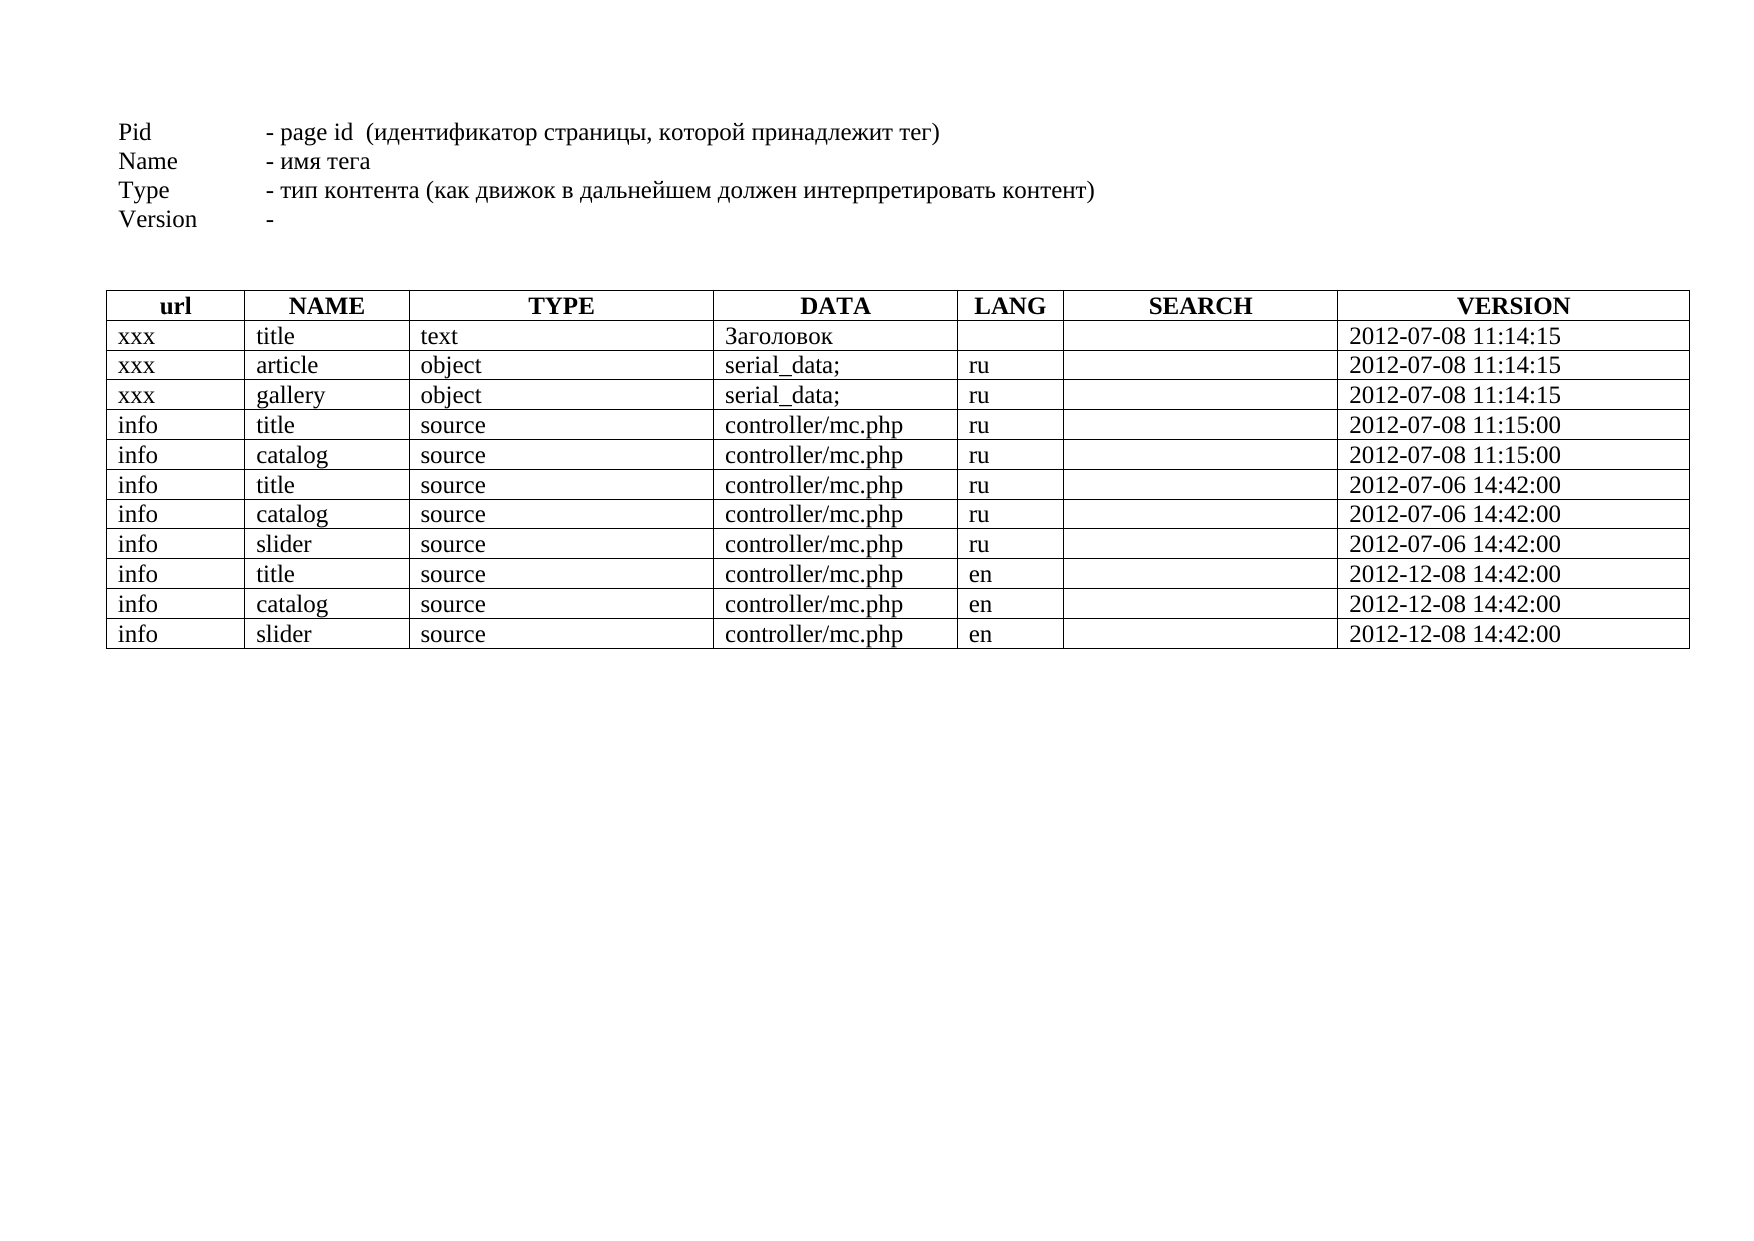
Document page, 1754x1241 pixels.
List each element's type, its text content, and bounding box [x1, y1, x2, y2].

table_header DATA [714, 291, 957, 320]
table_cell info [107, 470, 244, 498]
table_cell object [410, 380, 713, 409]
text Pid - page id (идентификатор страницы, которой принадлежит тег) [118, 117, 1636, 146]
table_cell [1064, 380, 1337, 409]
table_cell [1064, 619, 1337, 647]
table_cell 2012-12-08 14:42:00 [1338, 619, 1689, 647]
table_header VERSION [1338, 291, 1689, 320]
table_cell [1064, 440, 1337, 469]
table_cell info [107, 500, 244, 528]
table_cell [1064, 410, 1337, 439]
table_cell 2012-12-08 14:42:00 [1338, 589, 1689, 618]
table_header url [107, 291, 244, 320]
table_cell en [958, 619, 1063, 647]
table_cell controller/mc.php [714, 410, 957, 439]
table_cell source [410, 589, 713, 618]
table_cell controller/mc.php [714, 529, 957, 558]
table_cell 2012-07-06 14:42:00 [1338, 529, 1689, 558]
table_cell controller/mc.php [714, 589, 957, 618]
table_cell ru [958, 470, 1063, 498]
table_cell source [410, 500, 713, 528]
table_cell Заголовок [714, 321, 957, 349]
table_cell 2012-07-06 14:42:00 [1338, 470, 1689, 498]
table_cell [1064, 351, 1337, 379]
table_cell source [410, 619, 713, 647]
table_cell text [410, 321, 713, 349]
table_cell controller/mc.php [714, 619, 957, 647]
table_cell ru [958, 500, 1063, 528]
table_cell xxx [107, 321, 244, 349]
table_cell title [245, 559, 409, 588]
table_cell info [107, 529, 244, 558]
table_cell title [245, 321, 409, 349]
table_cell [1064, 500, 1337, 528]
table_header LANG [958, 291, 1063, 320]
table_cell [958, 321, 1063, 349]
table_cell info [107, 619, 244, 647]
table_cell source [410, 410, 713, 439]
text Version - [118, 204, 1636, 232]
table_cell ru [958, 351, 1063, 379]
table_cell title [245, 470, 409, 498]
table_cell [1064, 321, 1337, 349]
table_cell [1064, 470, 1337, 498]
table_cell ru [958, 380, 1063, 409]
table_cell gallery [245, 380, 409, 409]
table_header NAME [245, 291, 409, 320]
table_cell source [410, 470, 713, 498]
table_cell ru [958, 410, 1063, 439]
table_cell xxx [107, 380, 244, 409]
table_cell en [958, 589, 1063, 618]
table_cell 2012-07-08 11:14:15 [1338, 380, 1689, 409]
table_header SEARCH [1064, 291, 1337, 320]
table_cell controller/mc.php [714, 470, 957, 498]
table_cell 2012-07-08 11:15:00 [1338, 410, 1689, 439]
table_cell xxx [107, 351, 244, 379]
table_cell controller/mc.php [714, 559, 957, 588]
text Name - имя тега [118, 146, 1636, 175]
table_cell catalog [245, 440, 409, 469]
table_cell source [410, 440, 713, 469]
table_cell slider [245, 529, 409, 558]
table_cell info [107, 589, 244, 618]
table_cell serial_data; [714, 380, 957, 409]
table_cell ru [958, 440, 1063, 469]
table_cell ru [958, 529, 1063, 558]
table_cell controller/mc.php [714, 500, 957, 528]
table_cell catalog [245, 500, 409, 528]
table_cell 2012-07-06 14:42:00 [1338, 500, 1689, 528]
table_cell source [410, 559, 713, 588]
table_cell 2012-07-08 11:14:15 [1338, 321, 1689, 349]
table_cell info [107, 559, 244, 588]
table_header TYPE [410, 291, 713, 320]
table_cell [1064, 529, 1337, 558]
table_cell article [245, 351, 409, 379]
table_cell catalog [245, 589, 409, 618]
table_cell slider [245, 619, 409, 647]
table_cell title [245, 410, 409, 439]
table_cell controller/mc.php [714, 440, 957, 469]
table_cell serial_data; [714, 351, 957, 379]
table_cell en [958, 559, 1063, 588]
table_cell 2012-12-08 14:42:00 [1338, 559, 1689, 588]
table_cell source [410, 529, 713, 558]
table_cell [1064, 589, 1337, 618]
table_cell [1064, 559, 1337, 588]
table_cell 2012-07-08 11:15:00 [1338, 440, 1689, 469]
table_cell info [107, 440, 244, 469]
table_cell info [107, 410, 244, 439]
table_cell 2012-07-08 11:14:15 [1338, 351, 1689, 379]
table_cell object [410, 351, 713, 379]
text Type - тип контента (как движок в дальнейшем должен интерпретировать контент) [118, 175, 1636, 204]
